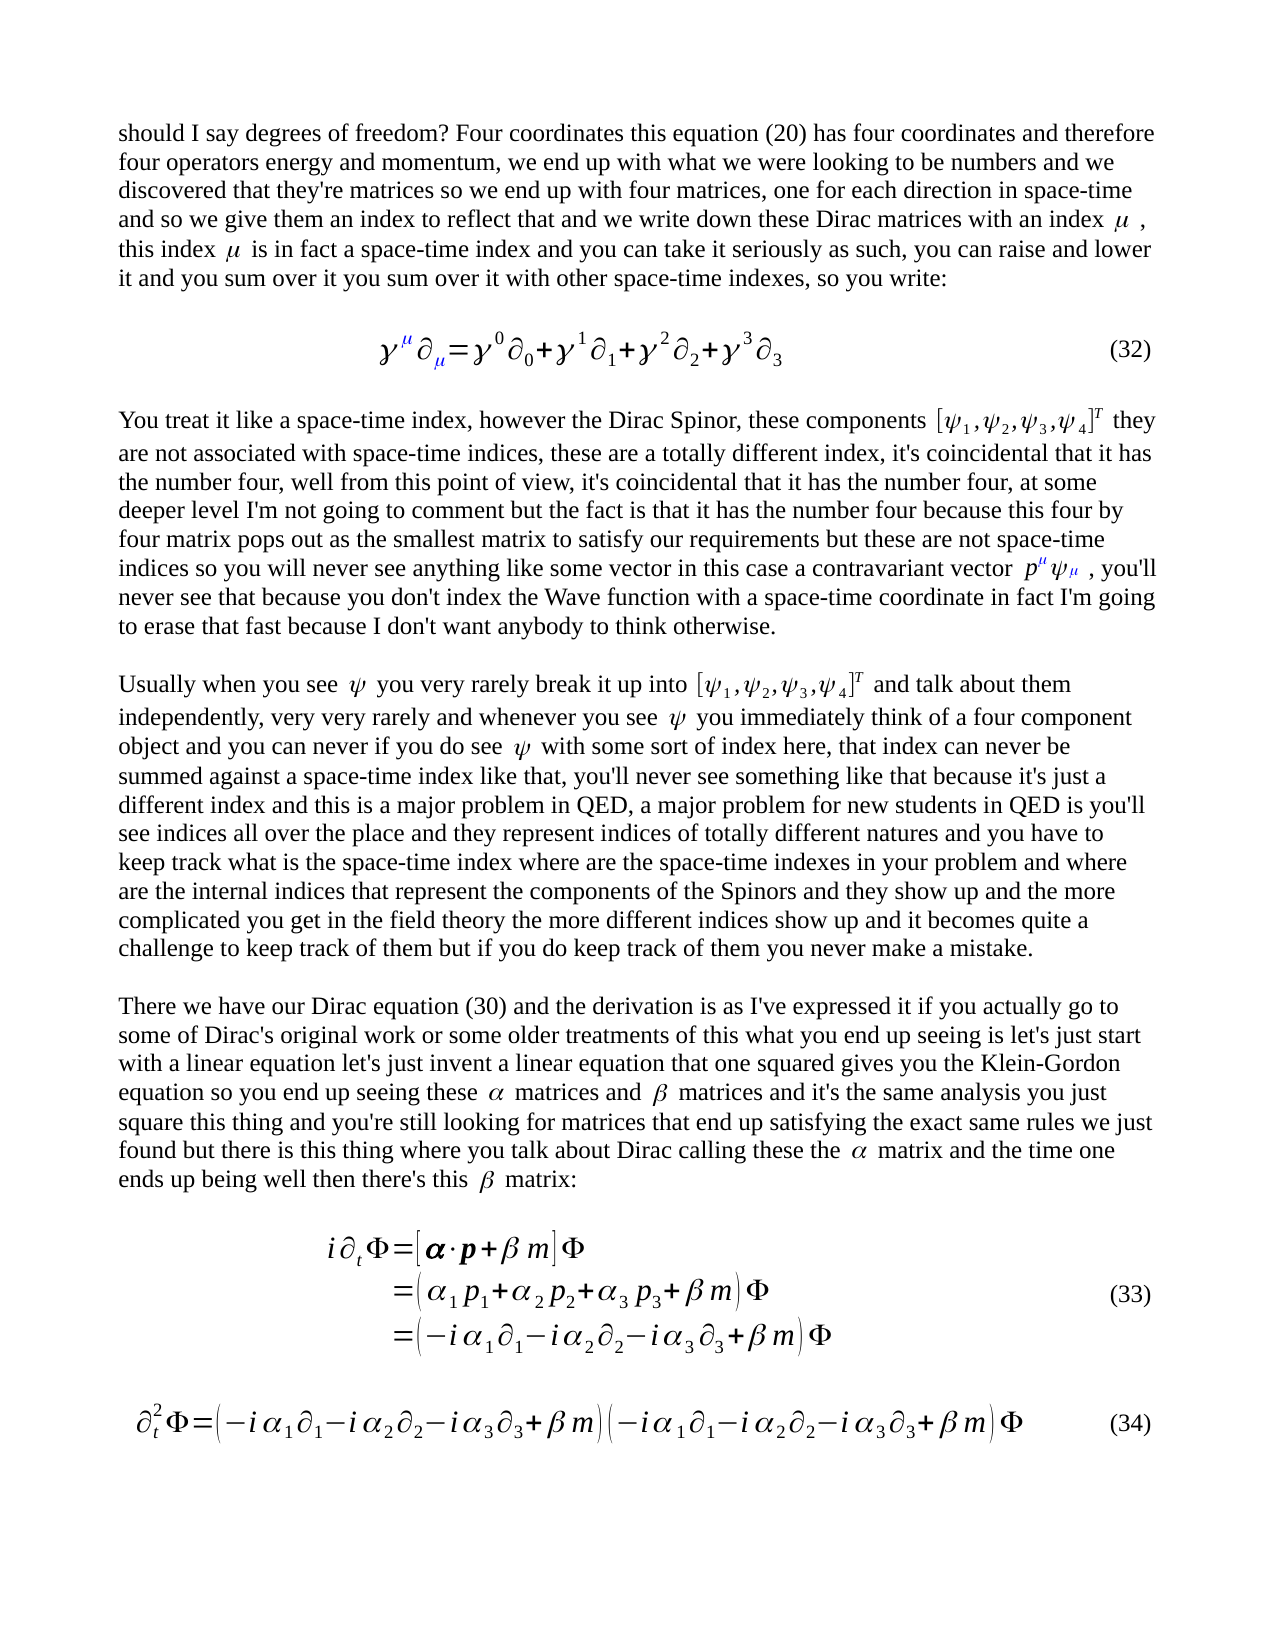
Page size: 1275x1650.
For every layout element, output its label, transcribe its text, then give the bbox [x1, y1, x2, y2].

text Usually when you seeyou very rarely break it up intoand talk about them independently, very very rarely and whenever you seeyou immediately think of a four component object and you can never if you do seewith some sort of index here, that index can never be summed against a space-time index like that, you'll never see something like that because it's just a different index and this is a major problem in QED, a major problem for new students in QED is you'll see indices all over the place and they represent indices of totally different natures and you have to keep track what is the space-time index where are the space-time indexes in your problem and where are the internal indices that represent the components of the Spinors and they show up and the more complicated you get in the field theory the more different indices show up and it becomes quite a challenge to keep track of them but if you do keep track of them you never make a mistake. [118, 669, 1157, 962]
text There we have our Dirac equation (30) and the derivation is as I've expressed it if you actually go to some of Dirac's original work or some older treatments of this what you end up seeing is let's just start with a linear equation let's just invent a linear equation that one squared gives you the Klein-Gordon equation so you end up seeing thesematrices andmatrices and it's the same analysis you just square this thing and you're still looking for matrices that end up satisfying the exact same rules we just found but there is this thing where you talk about Dirac calling these thematrix and the time one ends up being well then there's thismatrix: [118, 991, 1157, 1194]
table_header [118, 1223, 1041, 1365]
text You treat it like a space-time index, however the Dirac Spinor, these componentsthey are not associated with space-time indices, these are a totally different index, it's coincidental that it has the number four, well from this point of view, it's coincidental that it has the number four, at some deeper level I'm not going to comment but the fact is that it has the number four because this four by four matrix pops out as the smallest matrix to satisfy our requirements but these are not space-time indices so you will never see anything like some vector in this case a contravariant vector, you'll never see that because you don't index the Wave function with a space-time coordinate in fact I'm going to erase that fast because I don't want anybody to think otherwise. [118, 405, 1157, 640]
table_header [118, 1394, 1041, 1451]
text and so we give them an index to reflect that and we write down these Dirac matrices with an index, this indexis in fact a space-time index and you can take it seriously as such, you can raise and lower it and you sum over it you sum over it with other space-time indexes, so you write: [118, 204, 1157, 292]
table_header (34) [1041, 1394, 1157, 1451]
table_header [118, 321, 1041, 376]
table_header (33) [1041, 1223, 1157, 1365]
table_header (32) [1041, 321, 1157, 376]
text should I say degrees of freedom? Four coordinates this equation (20) has four coordinates and therefore four operators energy and momentum, we end up with what we were looking to be numbers and we discovered that they're matrices so we end up with four matrices, one for each direction in space-time [118, 118, 1157, 204]
